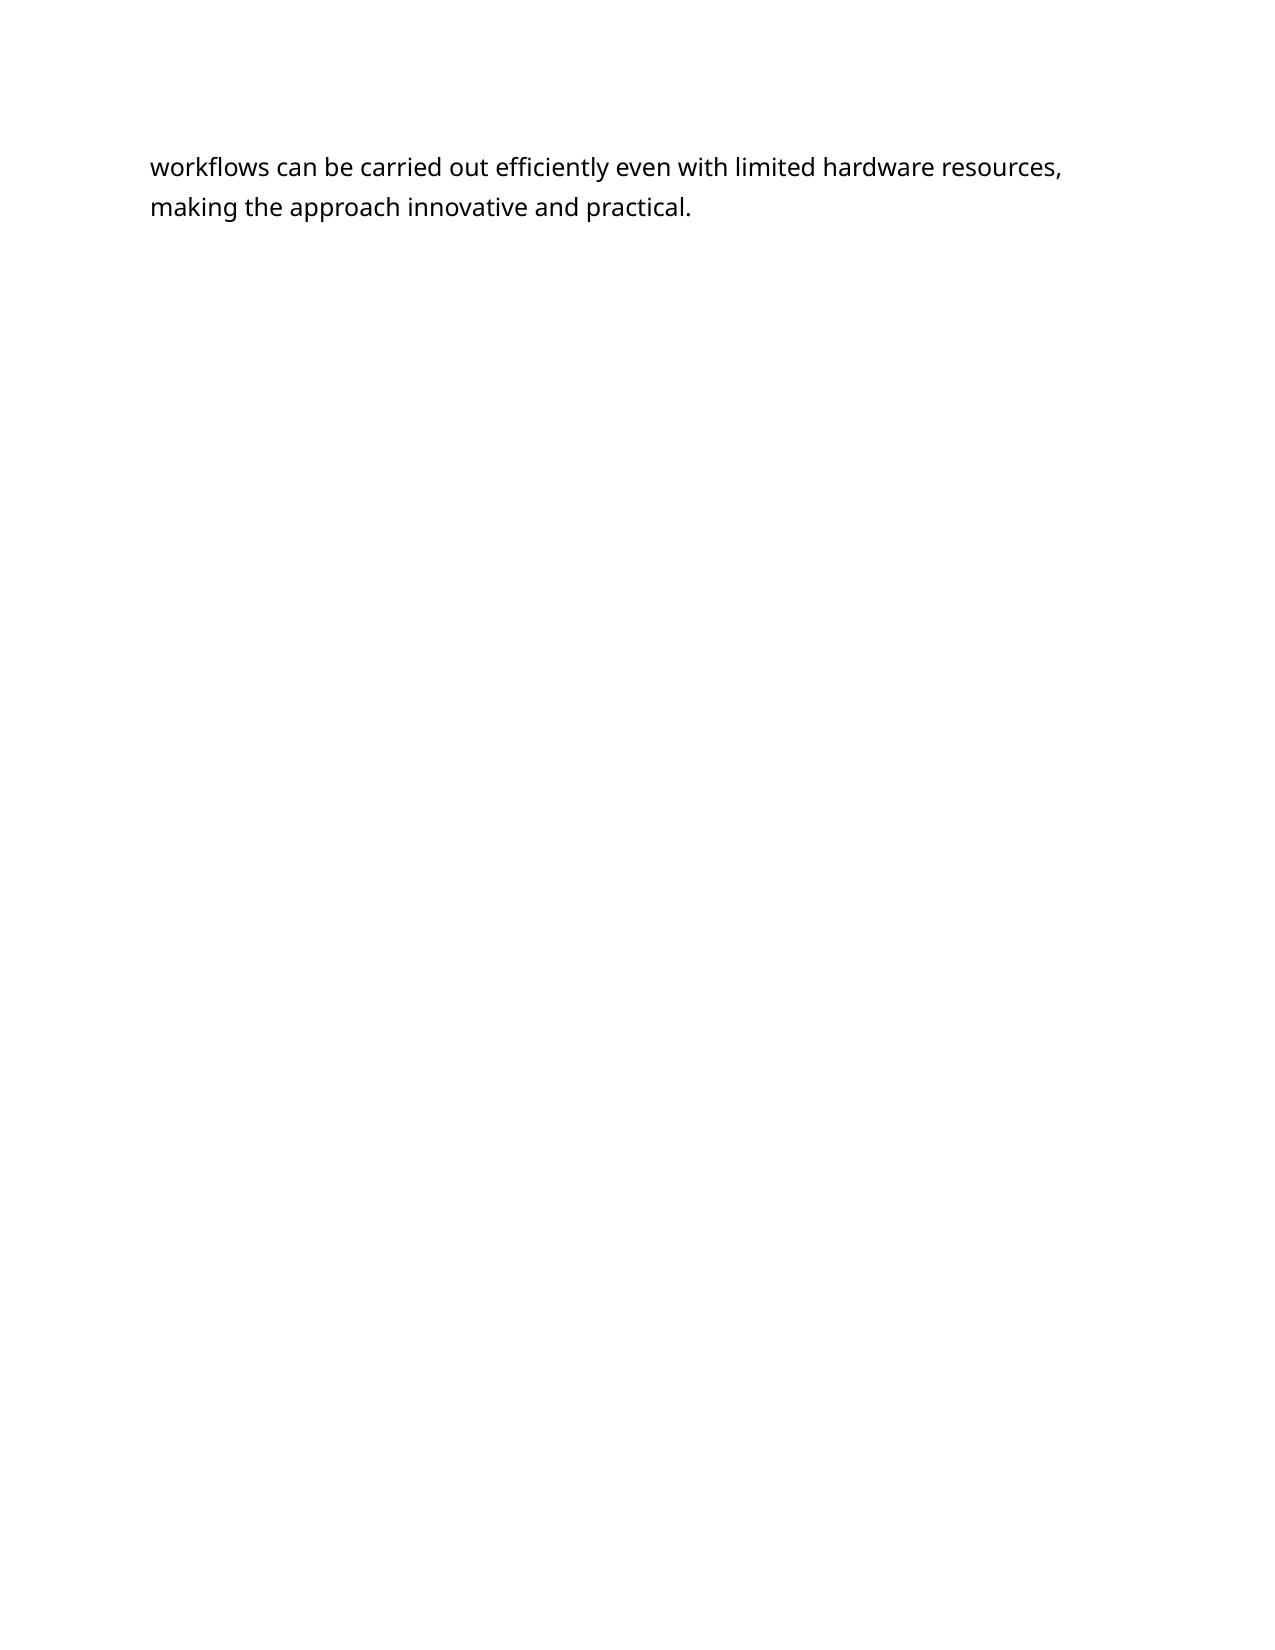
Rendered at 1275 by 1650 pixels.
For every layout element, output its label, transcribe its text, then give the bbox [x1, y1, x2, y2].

text workflows can be carried out efficiently even with limited hardware resources, making the approach innovative and practical. [150, 150, 1125, 223]
